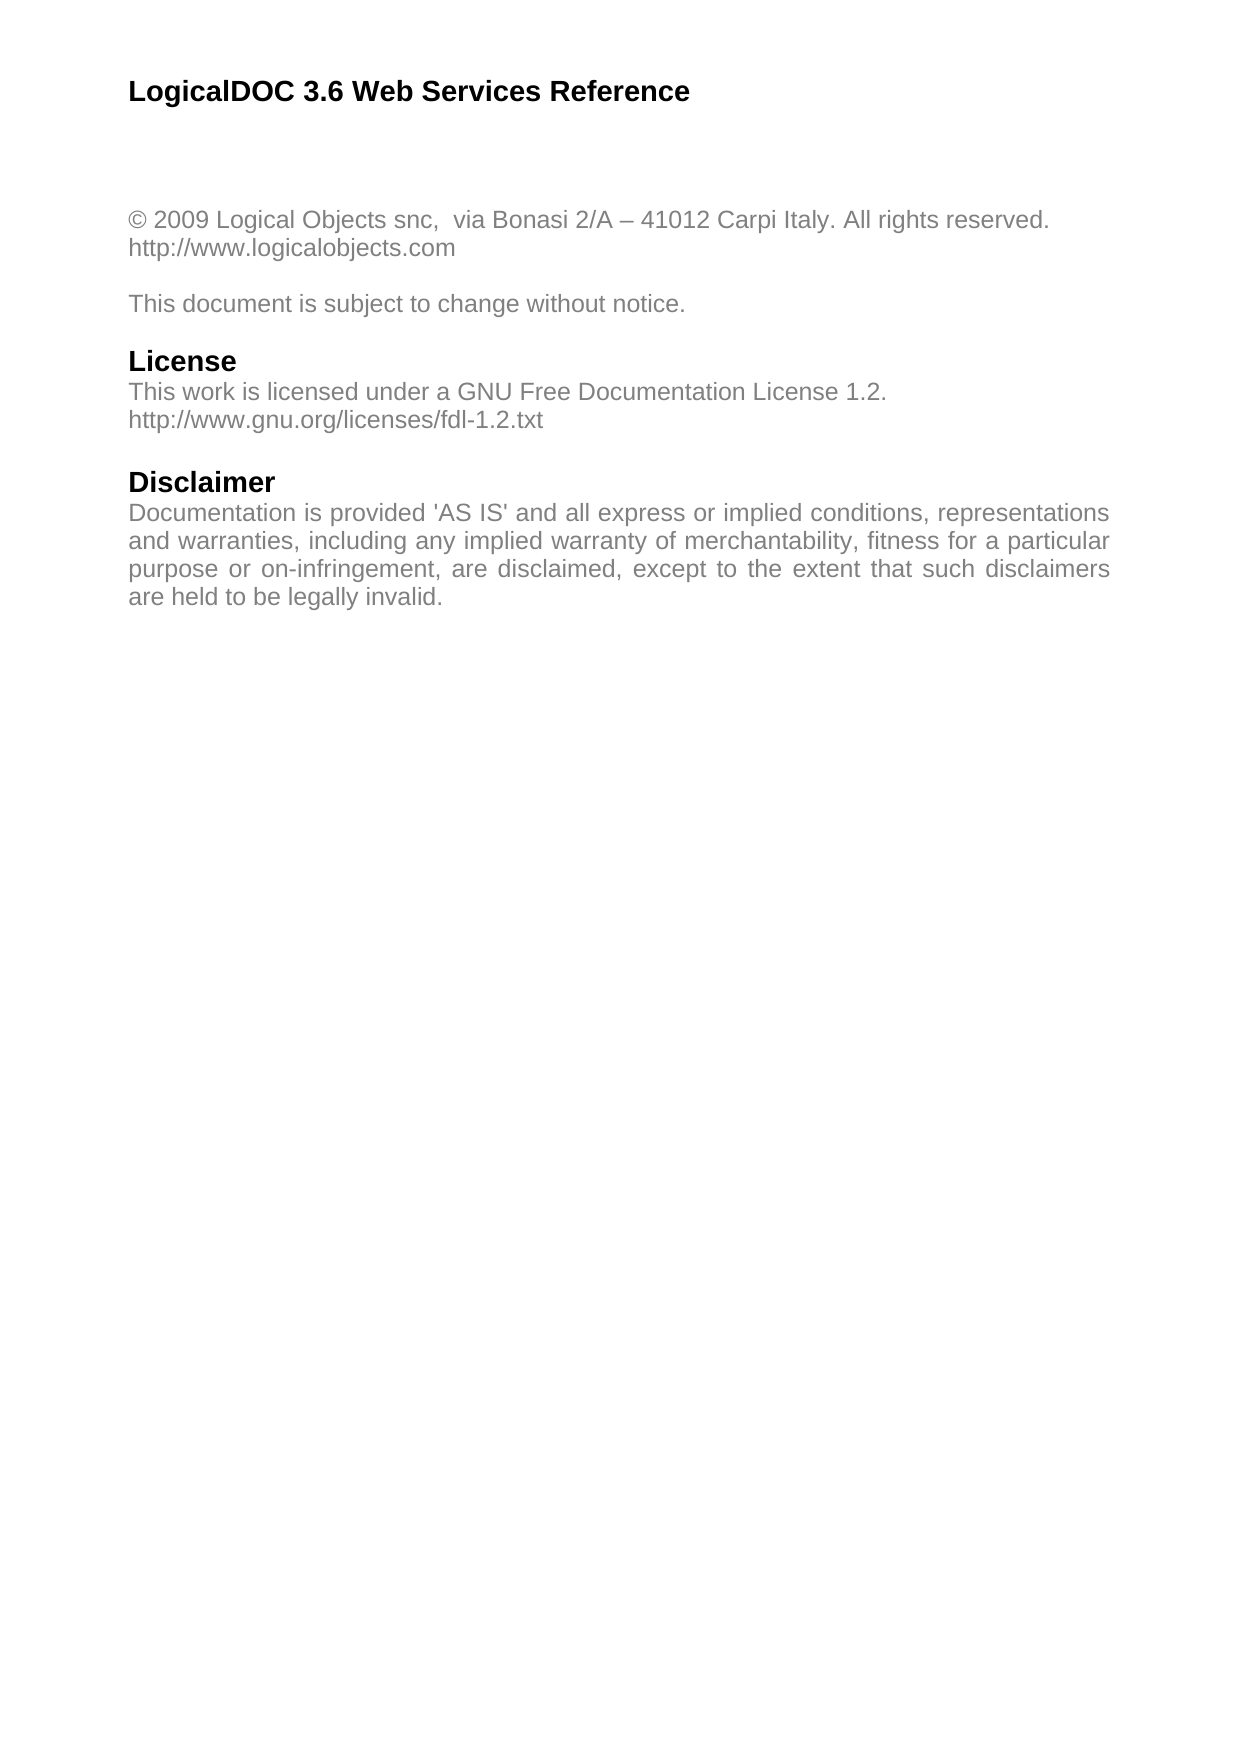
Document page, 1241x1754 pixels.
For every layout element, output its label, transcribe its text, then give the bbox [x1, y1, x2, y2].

text © 2009 Logical Objects snc, via Bonasi 2/A – 41012 Carpi Italy. All rights reserved. [128, 206, 1112, 234]
text License [128, 345, 1112, 378]
text http://www.gnu.org/licenses/fdl-1.2.txt [128, 406, 1112, 434]
text This document is subject to change without notice. [128, 289, 1112, 317]
text Disclaimer [128, 466, 1112, 499]
text http://www.logicalobjects.com [128, 234, 1112, 262]
text This work is licensed under a GNU Free Documentation License 1.2. [128, 378, 1112, 406]
text Documentation is provided 'AS IS' and all express or implied conditions, representations and warranties, including any implied warranty of merchantability, fitness for a particular purpose or on-infringement, are disclaimed, except to the extent that such disclaimers are held to be legally invalid. [128, 499, 1112, 611]
